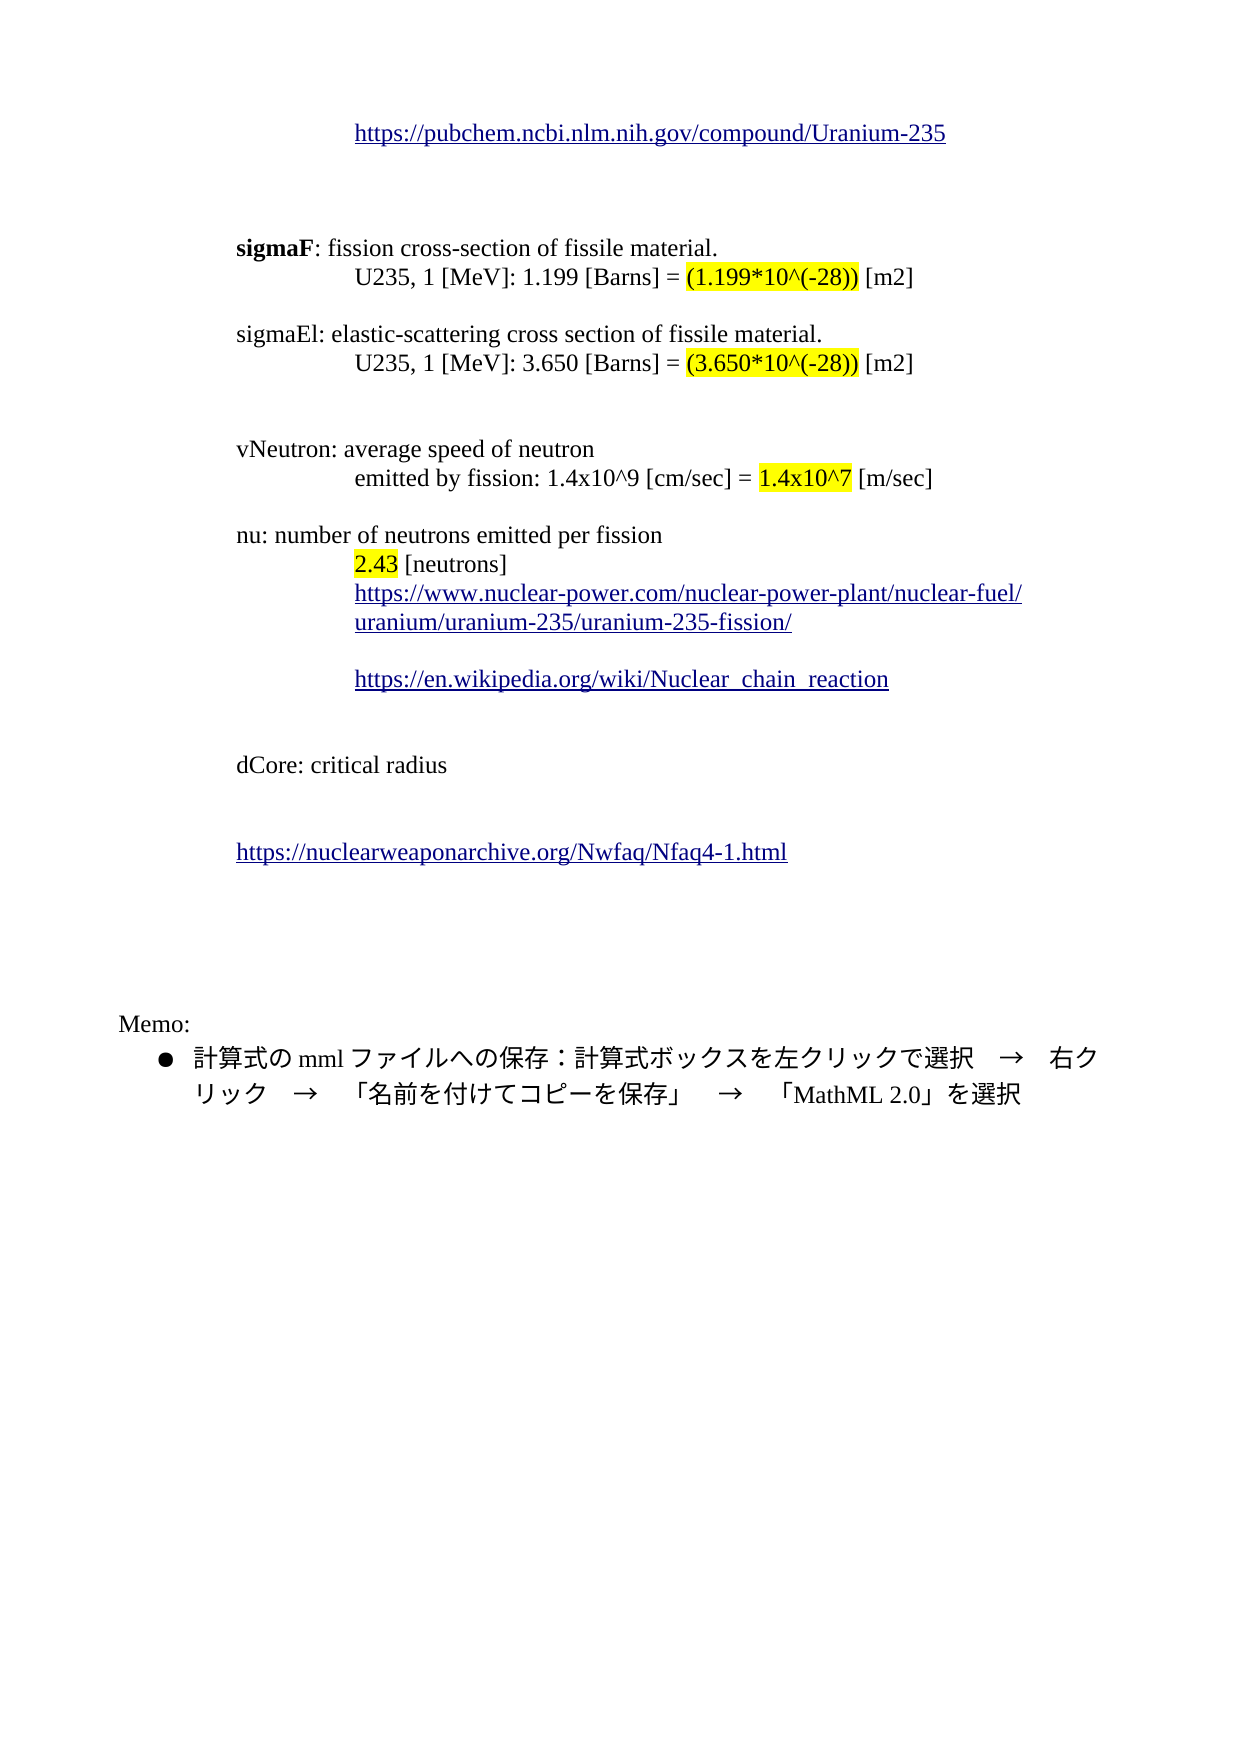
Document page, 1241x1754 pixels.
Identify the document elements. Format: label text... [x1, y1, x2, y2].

text https://pubchem.ncbi.nlm.nih.gov/compound/Uranium-235 [354, 118, 1122, 147]
text https://nuclearweaponarchive.org/Nwfaq/Nfaq4-1.html [236, 837, 1122, 866]
text sigmaEl: elastic-scattering cross section of fissile material. [236, 319, 1122, 348]
text vNeutron: average speed of neutron [236, 434, 1122, 463]
text https://en.wikipedia.org/wiki/Nuclear_chain_reaction [354, 664, 1122, 693]
text U235, 1 [MeV]: 3.650 [Barns] = (3.650*10^(-28)) [m2] [354, 348, 1122, 377]
text emitted by fission: 1.4x10^9 [cm/sec] = 1.4x10^7 [m/sec] [354, 463, 1122, 492]
list 計算式のmmlファイルへの保存：計算式ボックスを左クリックで選択 → 右クリック → 「名前を付けてコピーを保存」 → 「MathML 2.0」を選択 [156, 1038, 1122, 1111]
text Memo: [118, 1009, 1122, 1038]
text sigmaF: fission cross-section of fissile material. [236, 233, 1122, 262]
text 2.43 [neutrons] [354, 549, 1122, 578]
text U235, 1 [MeV]: 1.199 [Barns] = (1.199*10^(-28)) [m2] [354, 262, 1122, 291]
text dCore: critical radius [236, 751, 1122, 779]
text https://www.nuclear-power.com/nuclear-power-plant/nuclear-fuel/uranium/uranium-235/uranium-235-fission/ [354, 578, 1122, 636]
text nu: number of neutrons emitted per fission [236, 521, 1122, 549]
